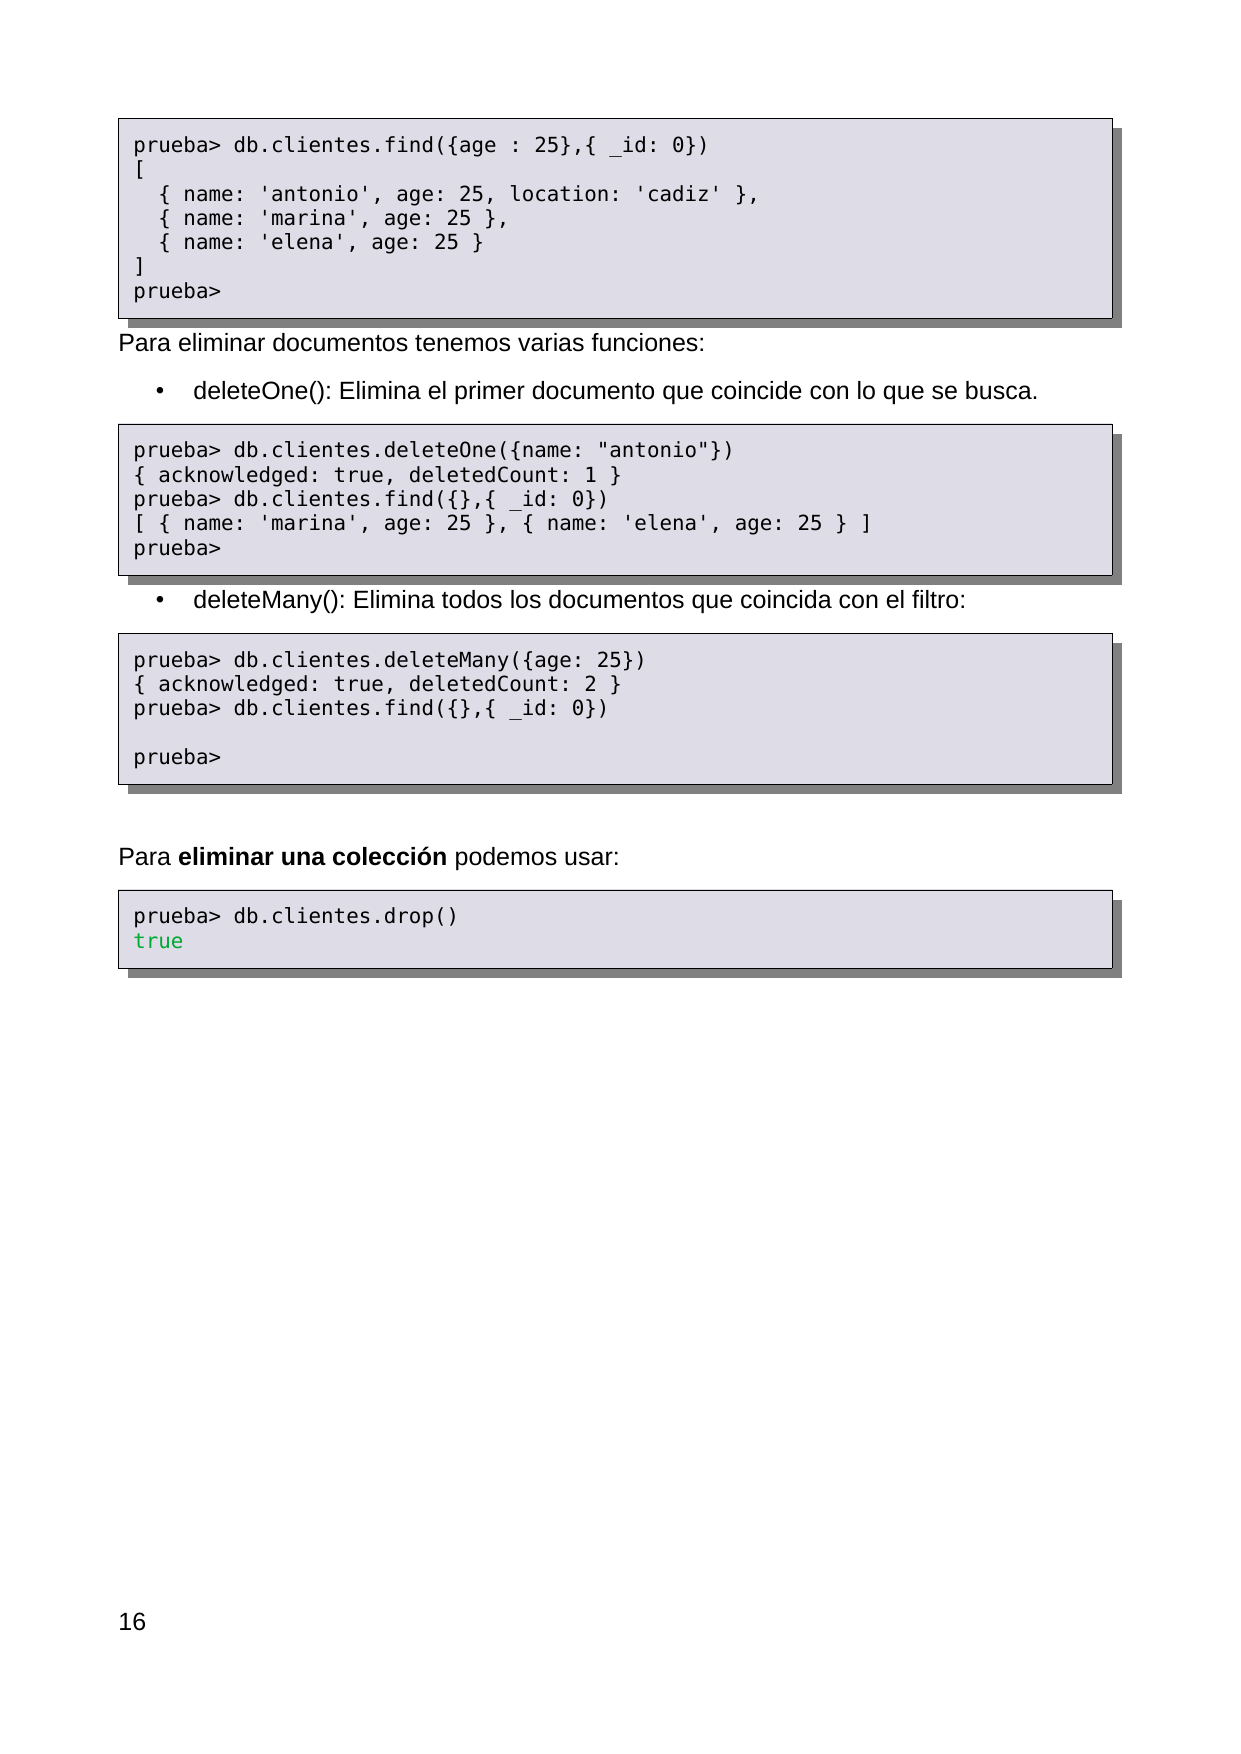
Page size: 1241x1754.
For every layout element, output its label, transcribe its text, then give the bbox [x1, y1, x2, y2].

text prueba> [119, 730, 1112, 784]
text prueba> db.clientes.find({},{ _id: 0}) [119, 472, 1112, 496]
text prueba> db.clientes.drop() [119, 891, 1112, 914]
text [ [162, 142, 167, 151]
text Para eliminar una colección podemos usar: [118, 842, 1122, 871]
text [ [187, 142, 192, 151]
text prueba> db.clientes.find({age : 25},{ _id: 0}) [119, 119, 1112, 142]
text [ [675, 142, 681, 151]
text [ [250, 142, 255, 151]
text { name: 'elena', age: 25 } [119, 215, 1112, 239]
text [ { name: 'marina', age: 25 }, { name: 'elena', age: 25 } ] [119, 496, 1112, 521]
text prueba> db.clientes.deleteMany({age: 25}) [119, 634, 1112, 657]
text { name: 'antonio', age: 25, location: 'cadiz' }, [119, 167, 1112, 191]
text prueba> [119, 264, 1112, 318]
text [ [474, 142, 480, 150]
text [ [137, 142, 142, 151]
text [ [424, 142, 430, 151]
text Para eliminar documentos tenemos varias funciones: [118, 328, 1122, 357]
text prueba> db.clientes.find({},{ _id: 0}) [119, 681, 1112, 706]
text ] [386, 239, 392, 247]
text [ [637, 142, 643, 151]
text { name: 'marina', age: 25 }, [119, 191, 1112, 215]
text [ [119, 142, 1112, 167]
list deleteMany(): Elimina todos los documentos que coincida con el filtro: [156, 585, 1122, 614]
list deleteOne(): Elimina el primer documento que coincide con lo que se busca. [156, 376, 1122, 405]
text prueba> db.clientes.deleteOne({name: "antonio"}) [119, 425, 1112, 448]
text { acknowledged: true, deletedCount: 2 } [119, 657, 1112, 681]
text true [119, 914, 1112, 968]
text [ [236, 142, 242, 151]
text { acknowledged: true, deletedCount: 1 } [119, 448, 1112, 472]
text ] [119, 239, 1112, 264]
text prueba> [119, 521, 1112, 575]
